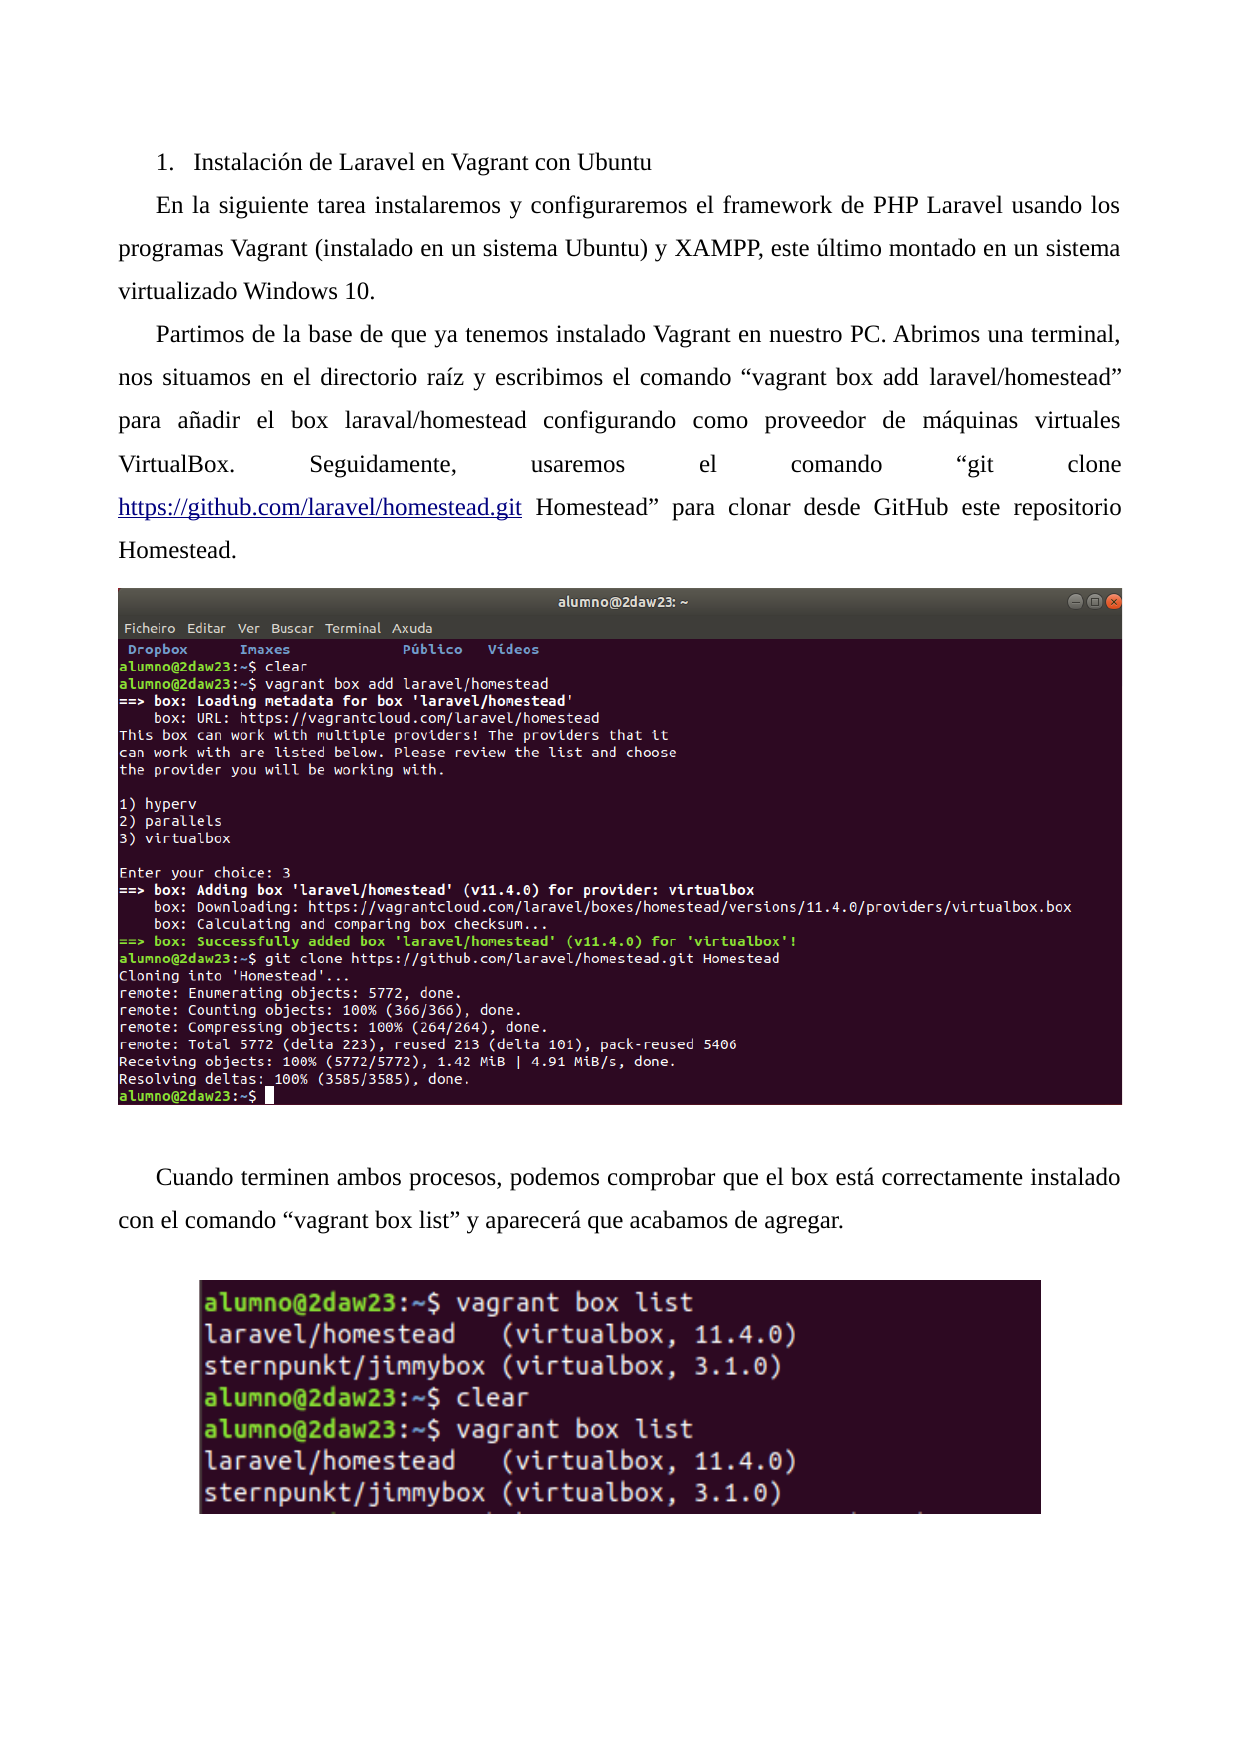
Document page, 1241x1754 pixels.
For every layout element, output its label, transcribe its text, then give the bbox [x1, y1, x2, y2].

text Partimos de la base de que ya tenemos instalado Vagrant en nuestro PC. Abrimos una terminal, nos situamos en el directorio raíz y escribimos el comando “vagrant box add laravel/homestead” para añadir el box laraval/homestead configurando como proveedor de máquinas virtuales VirtualBox. Seguidamente, usaremos el comando “git clone https://github.com/laravel/homestead.git Homestead” para clonar desde GitHub este repositorio Homestead. [118, 319, 1122, 564]
text En la siguiente tarea instalaremos y configuraremos el framework de PHP Laravel usando los programas Vagrant (instalado en un sistema Ubuntu) y XAMPP, este último montado en un sistema virtualizado Windows 10. [118, 190, 1122, 305]
text Cuando terminen ambos procesos, podemos comprobar que el box está correctamente instalado con el comando “vagrant box list” y aparecerá que acabamos de agregar. [118, 1162, 1122, 1234]
list Instalación de Laravel en Vagrant con Ubuntu [156, 147, 1122, 176]
